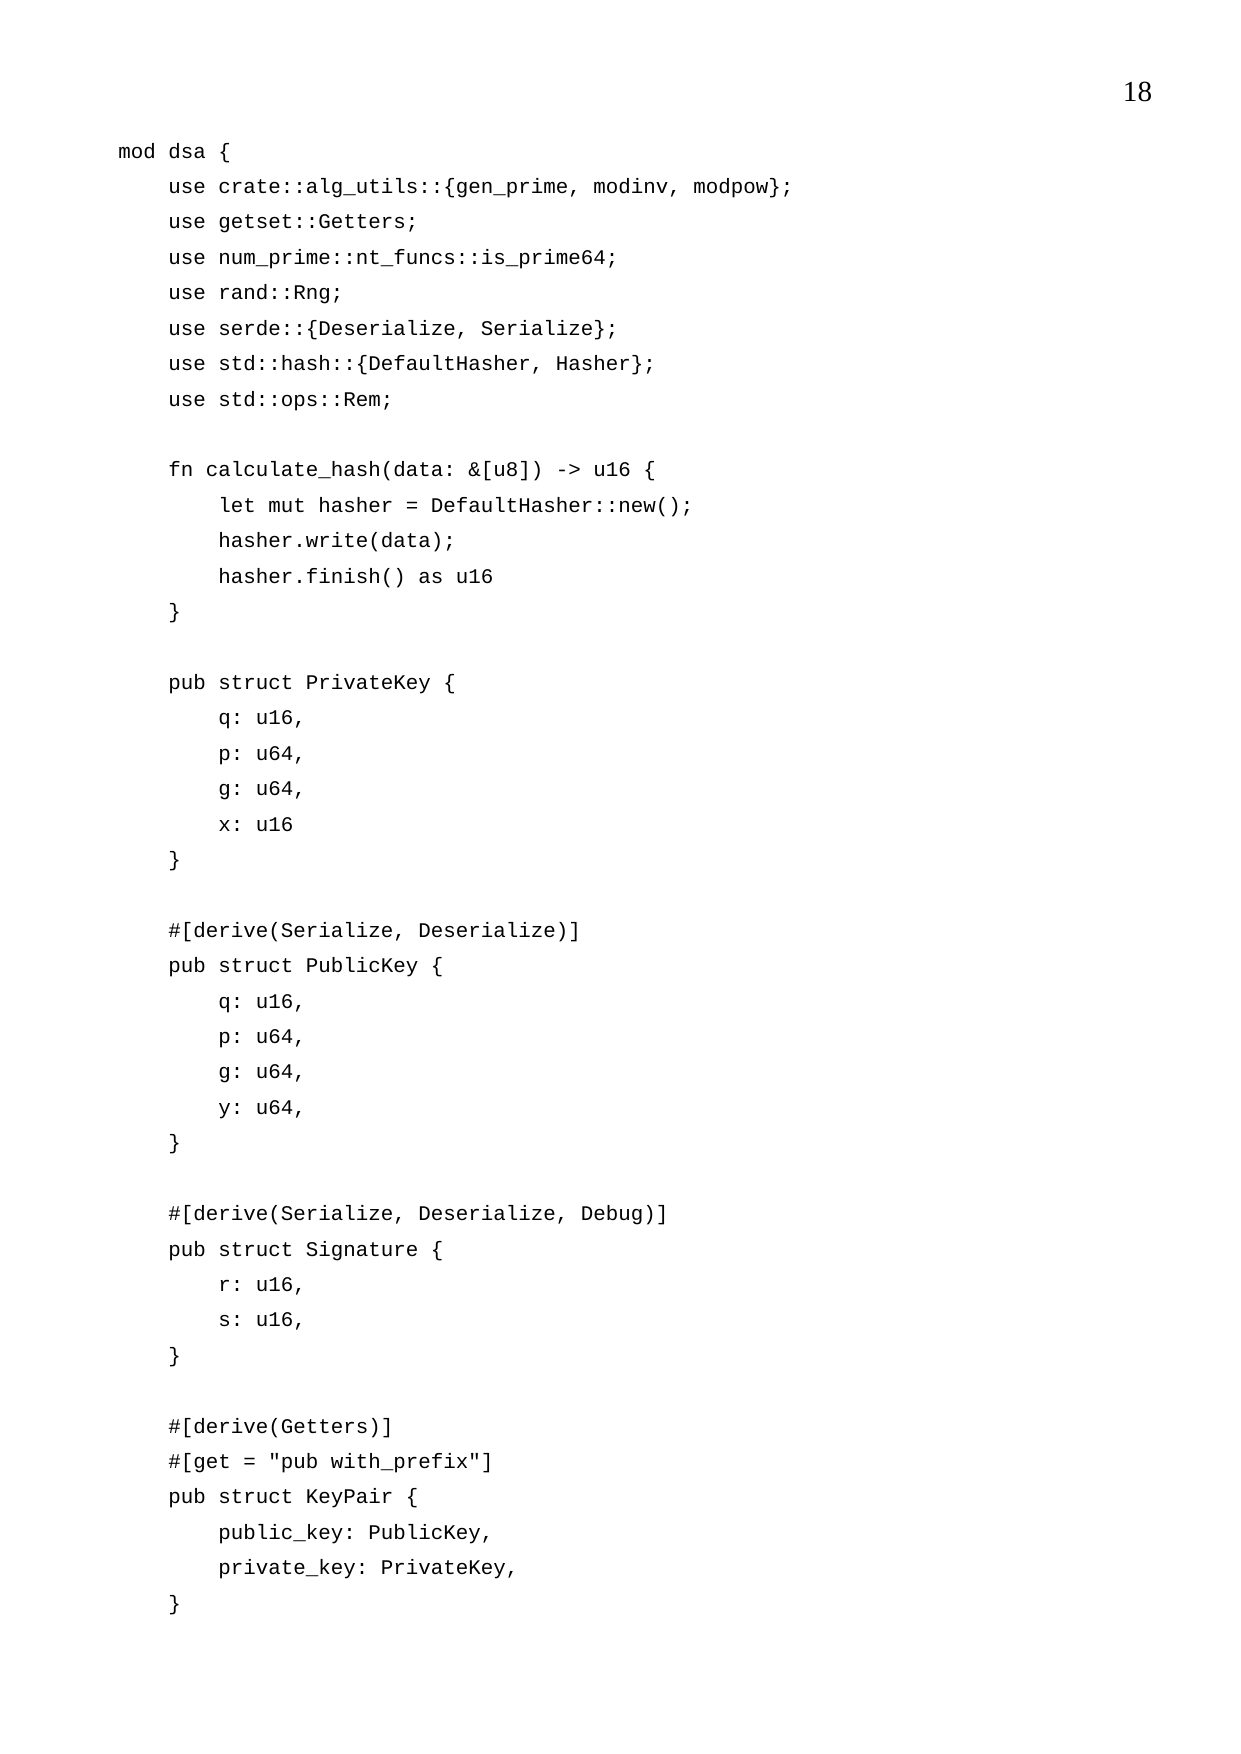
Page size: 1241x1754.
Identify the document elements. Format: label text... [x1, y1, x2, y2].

text } [118, 1345, 1122, 1368]
text use num_prime::nt_funcs::is_prime64; [118, 247, 1122, 271]
text #[get = "pub with_prefix"] [118, 1451, 1122, 1475]
text hasher.finish() as u16 [118, 566, 1122, 589]
text } [118, 1593, 1122, 1616]
text use std::ops::Rem; [118, 388, 1122, 412]
text s: u16, [118, 1309, 1122, 1333]
text g: u64, [118, 1061, 1122, 1085]
text use rand::Rng; [118, 282, 1122, 306]
text hasher.write(data); [118, 530, 1122, 554]
text pub struct KeyPair { [118, 1486, 1122, 1510]
text pub struct PrivateKey { [118, 672, 1122, 696]
text use getset::Getters; [118, 211, 1122, 235]
text use serde::{Deserialize, Serialize}; [118, 318, 1122, 341]
text use crate::alg_utils::{gen_prime, modinv, modpow}; [118, 176, 1122, 200]
text #[derive(Serialize, Deserialize)] [118, 920, 1122, 943]
text } [118, 849, 1122, 873]
text p: u64, [118, 1026, 1122, 1050]
text q: u16, [118, 991, 1122, 1014]
text q: u16, [118, 707, 1122, 731]
text r: u16, [118, 1274, 1122, 1298]
text p: u64, [118, 743, 1122, 766]
text use std::hash::{DefaultHasher, Hasher}; [118, 353, 1122, 377]
text } [118, 601, 1122, 625]
text let mut hasher = DefaultHasher::new(); [118, 495, 1122, 518]
text #[derive(Getters)] [118, 1416, 1122, 1439]
text private_key: PrivateKey, [118, 1557, 1122, 1581]
text pub struct Signature { [118, 1238, 1122, 1262]
text } [118, 1132, 1122, 1156]
text public_key: PublicKey, [118, 1522, 1122, 1546]
text #[derive(Serialize, Deserialize, Debug)] [118, 1203, 1122, 1227]
text y: u64, [118, 1097, 1122, 1121]
text mod dsa { [118, 141, 1122, 164]
text fn calculate_hash(data: &[u8]) -> u16 { [118, 459, 1122, 483]
text g: u64, [118, 778, 1122, 802]
text pub struct PublicKey { [118, 955, 1122, 979]
text x: u16 [118, 813, 1122, 837]
